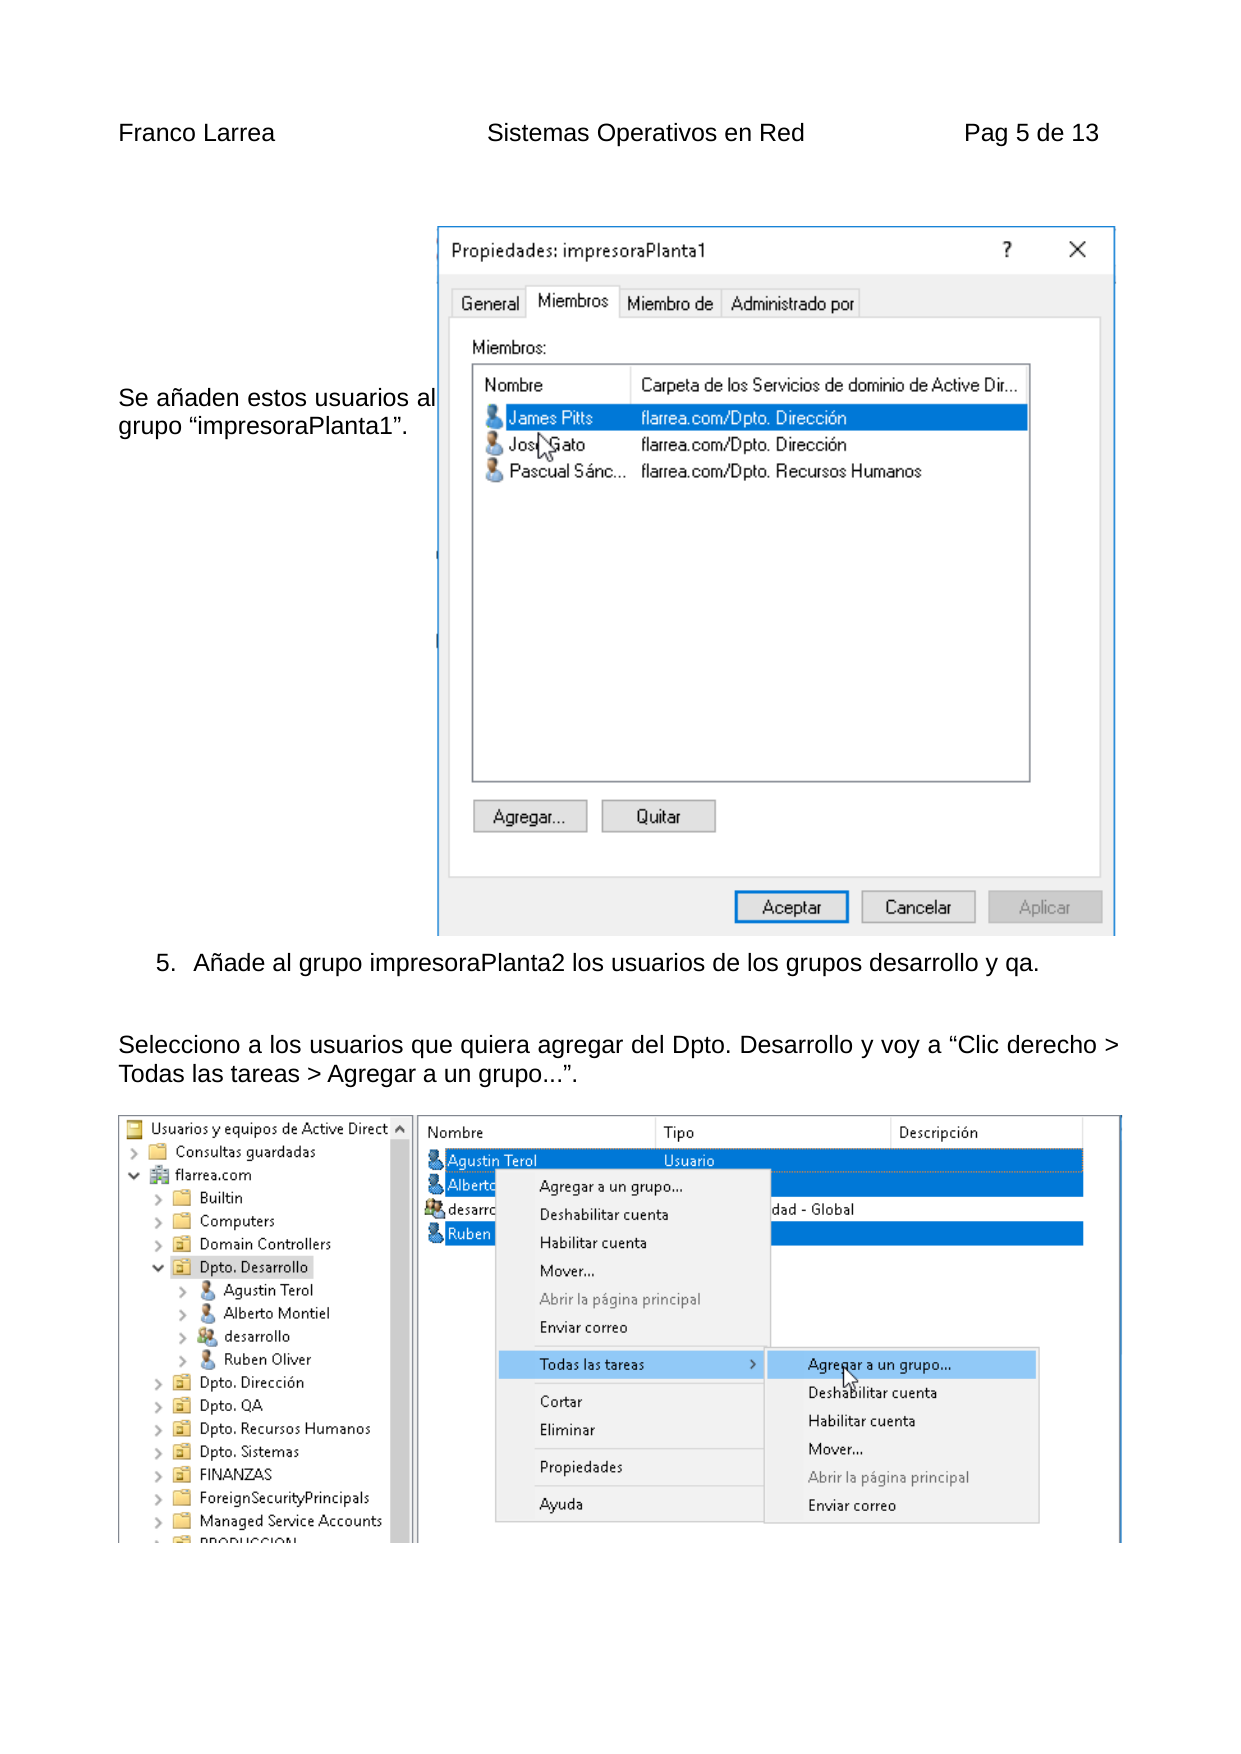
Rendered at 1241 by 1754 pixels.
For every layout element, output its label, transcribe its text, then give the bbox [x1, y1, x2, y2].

list Añade al grupo impresoraPlanta2 los usuarios de los grupos desarrollo y qa. [156, 948, 1122, 976]
text Selecciono a los usuarios que quiera agregar del Dpto. Desarrollo y voy a “Clic derecho > Todas las tareas > Agregar a un grupo...”. [118, 1030, 1122, 1088]
text Se añaden estos usuarios al grupo “impresoraPlanta1”. [118, 383, 436, 440]
picture [118, 1115, 1123, 1543]
picture [436, 226, 1117, 936]
